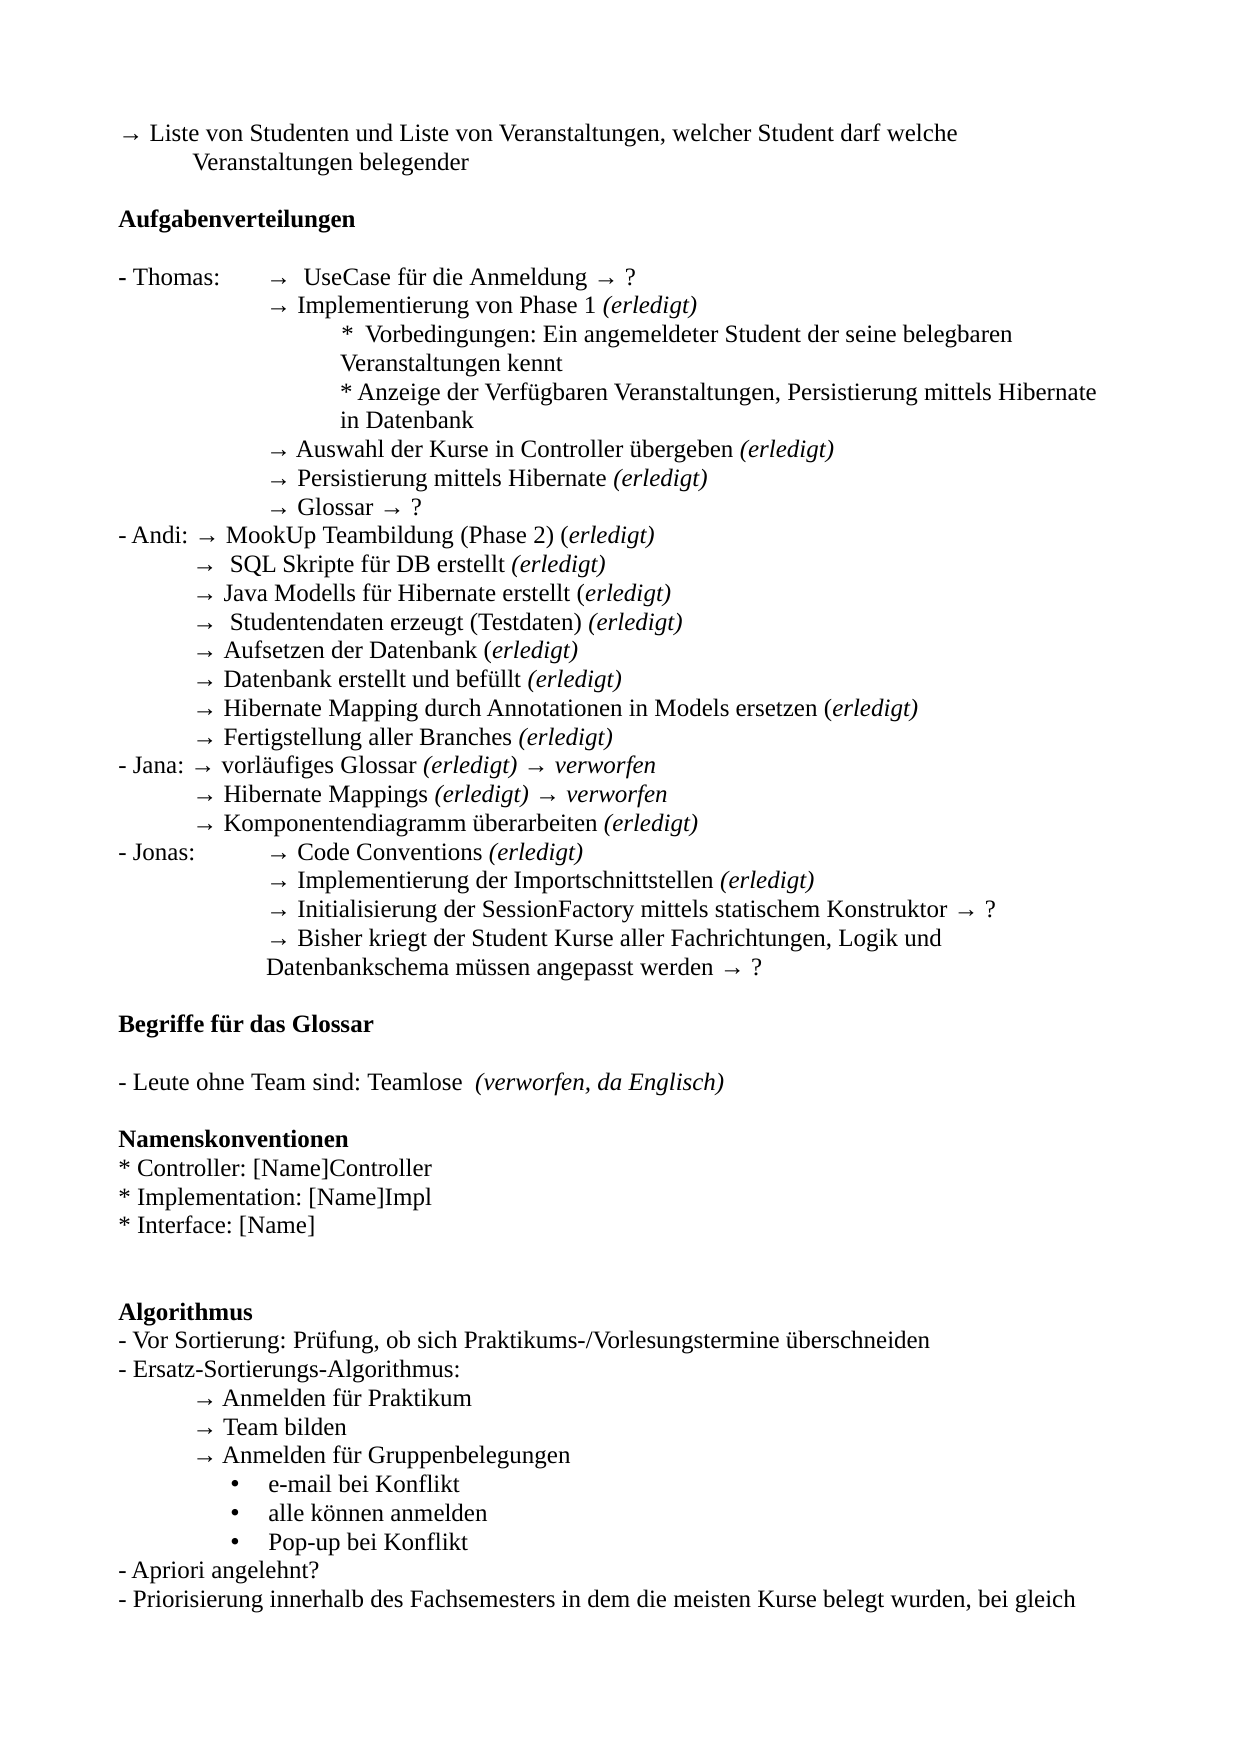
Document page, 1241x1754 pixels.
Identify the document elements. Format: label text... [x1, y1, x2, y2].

text Algorithmus [118, 1297, 1122, 1326]
text → Hibernate Mappings (erledigt) → verworfen [118, 779, 1122, 808]
text Aufgabenverteilungen [118, 204, 1122, 233]
text → Implementierung von Phase 1 (erledigt) [118, 291, 1122, 319]
text → Datenbank erstellt und befüllt (erledigt) [118, 664, 1122, 693]
text → Komponentendiagramm überarbeiten (erledigt) [118, 808, 1122, 837]
text * Controller: [Name]Controller [118, 1153, 1122, 1182]
text - Priorisierung innerhalb des Fachsemesters in dem die meisten Kurse belegt wurden, bei gleich [118, 1584, 1122, 1613]
text - Ersatz-Sortierungs-Algorithmus: [118, 1354, 1122, 1383]
text → Team bilden [118, 1412, 1122, 1441]
text → Auswahl der Kurse in Controller übergeben (erledigt) [118, 434, 1122, 463]
text * Anzeige der Verfügbaren Veranstaltungen, Persistierung mittels Hibernate in Datenbank [118, 377, 1122, 434]
list alle können anmelden [231, 1498, 1122, 1527]
text - Leute ohne Team sind: Teamlose (verworfen, da Englisch) [118, 1067, 1122, 1096]
text - Thomas: → Use­Case für die Anmeldung → ? [118, 262, 1122, 291]
text - Vor Sortierung: Prüfung, ob sich Praktikums-/Vorlesungstermine überschneiden [118, 1326, 1122, 1354]
text → Initialisierung der SessionFactory mittels statischem Konstruktor → ? [118, 894, 1122, 923]
text → Anmelden für Gruppenbelegungen [118, 1441, 1122, 1469]
list Pop-up bei Konflikt [231, 1527, 1122, 1556]
text - Apriori angelehnt? [118, 1556, 1122, 1584]
text - Andi: → Mook­Up Teambildung (Phase 2) (erledigt) [118, 521, 1122, 549]
text Namenskonventionen [118, 1124, 1122, 1153]
text → Glossar → ? [118, 492, 1122, 521]
text - Jonas: → Code Conventions (erledigt) [118, 837, 1122, 866]
text Begriffe für das Glossar [118, 1009, 1122, 1038]
text → Java Modells für Hibernate erstellt (erledigt) [118, 578, 1122, 607]
text → Anmelden für Praktikum [118, 1383, 1122, 1412]
text → Liste von Studenten und Liste von Veranstaltungen, welcher Student darf welche Veranstaltungen belegender [118, 118, 1122, 176]
text → Fertigstellung aller Branches (erledigt) [118, 722, 1122, 751]
text → Studentendaten erzeugt (Testdaten) (erledigt) [118, 607, 1122, 636]
text → Aufsetzen der Datenbank (erledigt) [118, 636, 1122, 664]
text * Vorbedingungen: Ein angemeldeter Student der seine belegbaren Veranstaltungen kennt [118, 319, 1122, 377]
text * Implementation: [Name]Impl [118, 1182, 1122, 1211]
text → Bisher kriegt der Student Kurse aller Fachrichtungen, Logik und Datenbankschema müssen angepasst werden → ? [118, 923, 1122, 981]
list e-mail bei Konflikt [231, 1469, 1122, 1498]
text → Implementierung der Importschnittstellen (erledigt) [118, 866, 1122, 894]
text → Hibernate Mapping durch Annotationen in Models ersetzen (erledigt) [118, 693, 1122, 722]
text → SQL Skripte für DB erstellt (erledigt) [118, 549, 1122, 578]
text - Jana: → vorläufiges Glossar (erledigt) → verworfen [118, 751, 1122, 779]
text → Persistierung mittels Hibernate (erledigt) [118, 463, 1122, 492]
text * Interface: [Name] [118, 1211, 1122, 1239]
